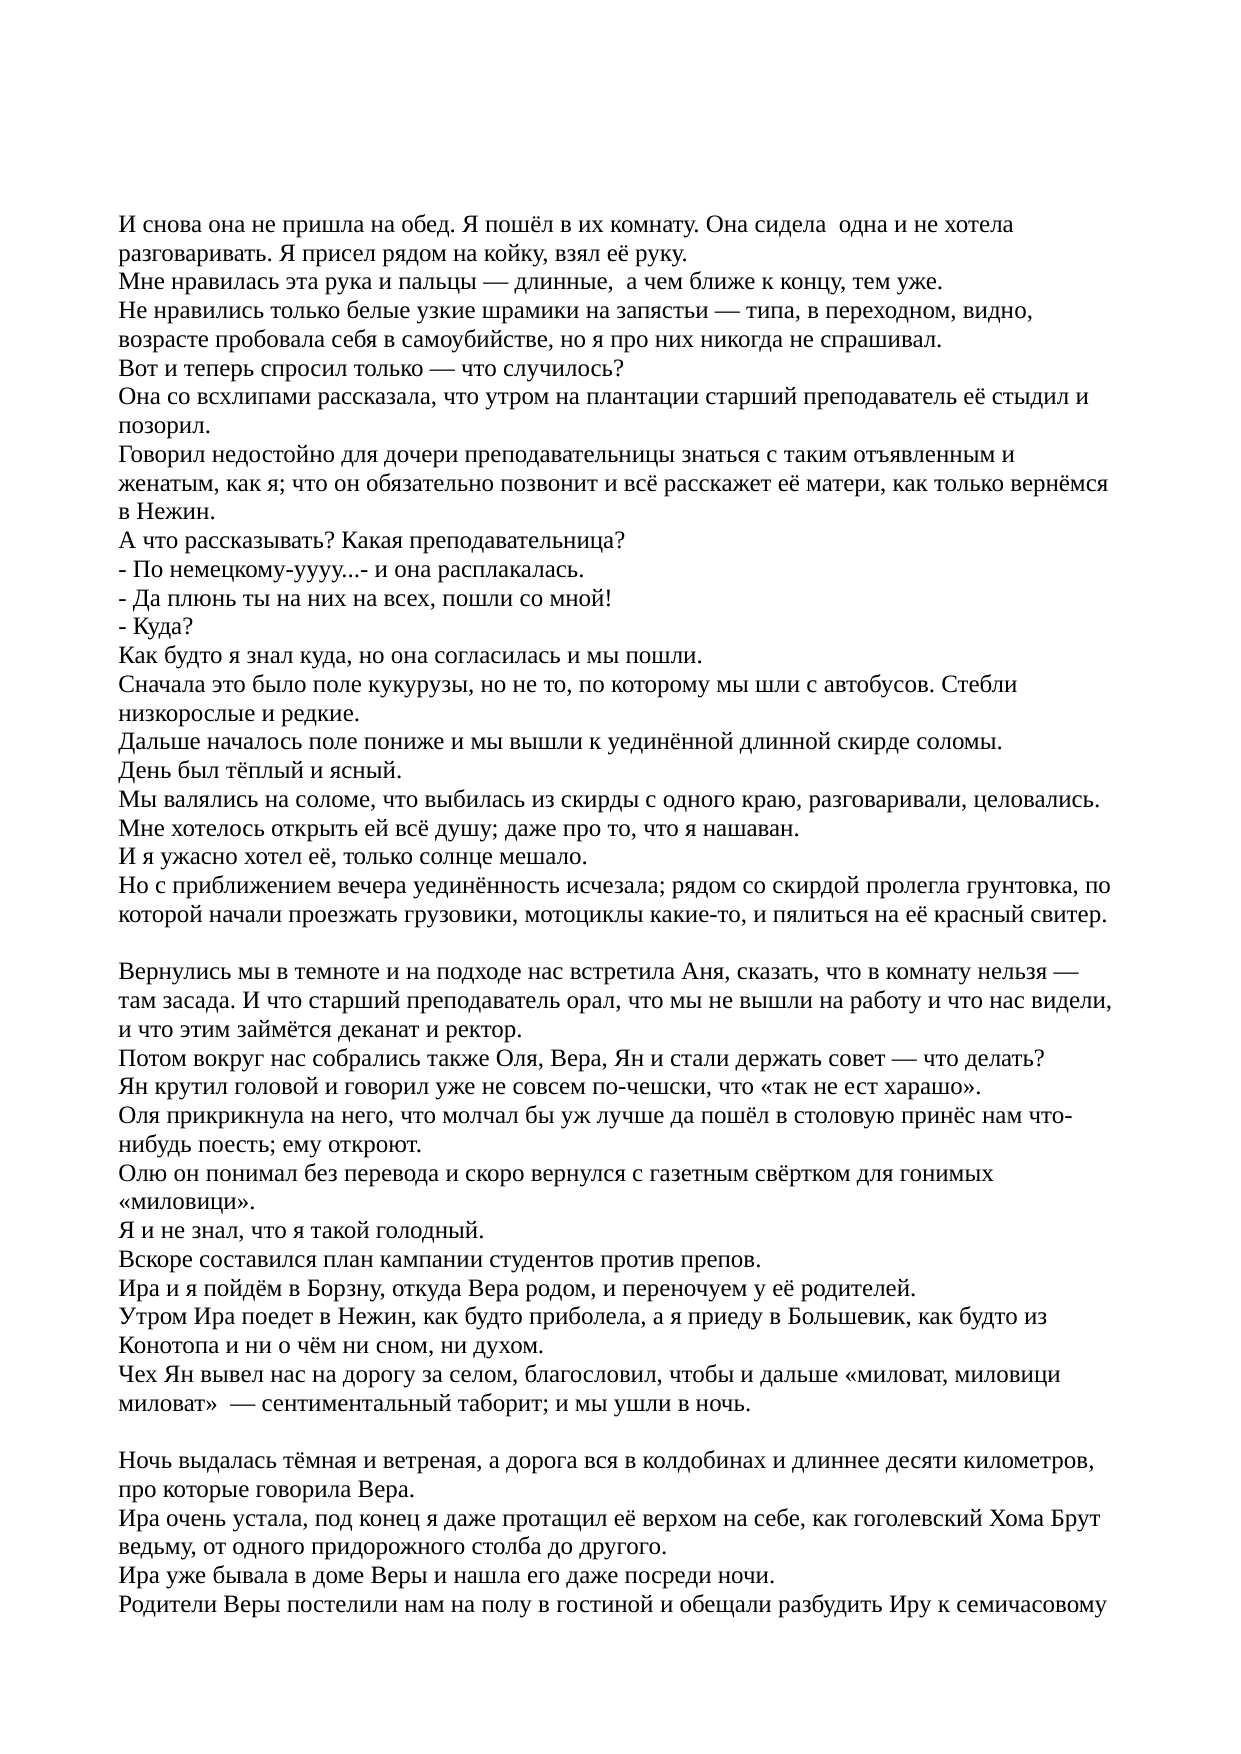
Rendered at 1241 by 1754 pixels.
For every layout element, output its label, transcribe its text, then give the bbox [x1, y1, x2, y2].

text Ира и я пойдём в Борзну, откуда Вера родом, и переночуем у её родителей. [118, 1273, 1122, 1301]
text Вскоре составился план кампании студентов против препов. [118, 1244, 1122, 1273]
text - По немецкому-уууу...- и она расплакалась. [118, 554, 1122, 583]
text - Да плюнь ты на них на всех, пошли со мной! [118, 583, 1122, 611]
text Но с приближением вечера уединённость исчезала; рядом со скирдой пролегла грунтовка, по которой начали проезжать грузовики, мотоциклы какие-то, и пялиться на её красный свитер. [118, 870, 1122, 928]
text Ян крутил головой и говорил уже не совсем по-чешски, что «так не ест харашо». [118, 1071, 1122, 1100]
text Ночь выдалась тёмная и ветреная, а дорога вся в колдобинах и длиннее десяти километров, про которые говорила Вера. [118, 1445, 1122, 1503]
text День был тёплый и ясный. [118, 755, 1122, 784]
text Не нравились только белые узкие шрамики на запястьи — типа, в переходном, видно, возрасте пробовала себя в самоубийстве, но я про них никогда не спрашивал. [118, 295, 1122, 353]
text Дальше началось поле пониже и мы вышли к уединённой длинной скирде соломы. [118, 726, 1122, 755]
text И снова она не пришла на обед. Я пошёл в их комнату. Она сидела одна и не хотела разговаривать. Я присел рядом на койку, взял её руку. [118, 209, 1122, 266]
text Утром Ира поедет в Нежин, как будто приболела, а я приеду в Большевик, как будто из Конотопа и ни о чём ни сном, ни духом. [118, 1301, 1122, 1359]
text Вот и теперь спросил только — что случилось? [118, 353, 1122, 381]
text Она со всхлипами рассказала, что утром на плантации старший преподаватель её стыдил и позорил. [118, 381, 1122, 439]
text Говорил недостойно для дочери преподавательницы знаться с таким отъявленным и женатым, как я; что он обязательно позвонит и всё расскажет её матери, как только вернёмся в Нежин. [118, 439, 1122, 525]
text Сначала это было поле кукурузы, но не то, по которому мы шли с автобусов. Стебли низкорослые и редкие. [118, 669, 1122, 726]
text А что рассказывать? Какая преподавательница? [118, 525, 1122, 554]
text И я ужасно хотел её, только солнце мешало. [118, 841, 1122, 870]
text Вернулись мы в темноте и на подходе нас встретила Аня, сказать, что в комнату нельзя — там засада. И что старший преподаватель орал, что мы не вышли на работу и что нас видели, и что этим займётся деканат и ректор. [118, 956, 1122, 1043]
text Оля прикрикнула на него, что молчал бы уж лучше да пошёл в столовую принёс нам что-нибудь поесть; ему откроют. [118, 1100, 1122, 1158]
text Мы валялись на соломе, что выбилась из скирды с одного краю, разговаривали, целовались. [118, 784, 1122, 813]
text Чех Ян вывел нас на дорогу за селом, благословил, чтобы и дальше «миловат, миловици миловат» — сентиментальный таборит; и мы ушли в ночь. [118, 1359, 1122, 1416]
text Мне нравилась эта рука и пальцы — длинные, а чем ближе к концу, тем уже. [118, 266, 1122, 295]
text Ира очень устала, под конец я даже протащил её верхом на себе, как гоголевский Хома Брут ведьму, от одного придорожного столба до другого. [118, 1503, 1122, 1560]
text Олю он понимал без перевода и скоро вернулся с газетным свёртком для гонимых «миловици». [118, 1158, 1122, 1215]
text Ира уже бывала в доме Веры и нашла его даже посреди ночи. [118, 1560, 1122, 1589]
text Я и не знал, что я такой голодный. [118, 1215, 1122, 1244]
text Потом вокруг нас собрались также Оля, Вера, Ян и стали держать совет — что делать? [118, 1043, 1122, 1071]
text Родители Веры постелили нам на полу в гостиной и обещали разбудить Иру к семичасовому [118, 1589, 1122, 1618]
text - Куда? [118, 611, 1122, 640]
text Мне хотелось открыть ей всё душу; даже про то, что я нашаван. [118, 813, 1122, 841]
text Как будто я знал куда, но она согласилась и мы пошли. [118, 640, 1122, 669]
